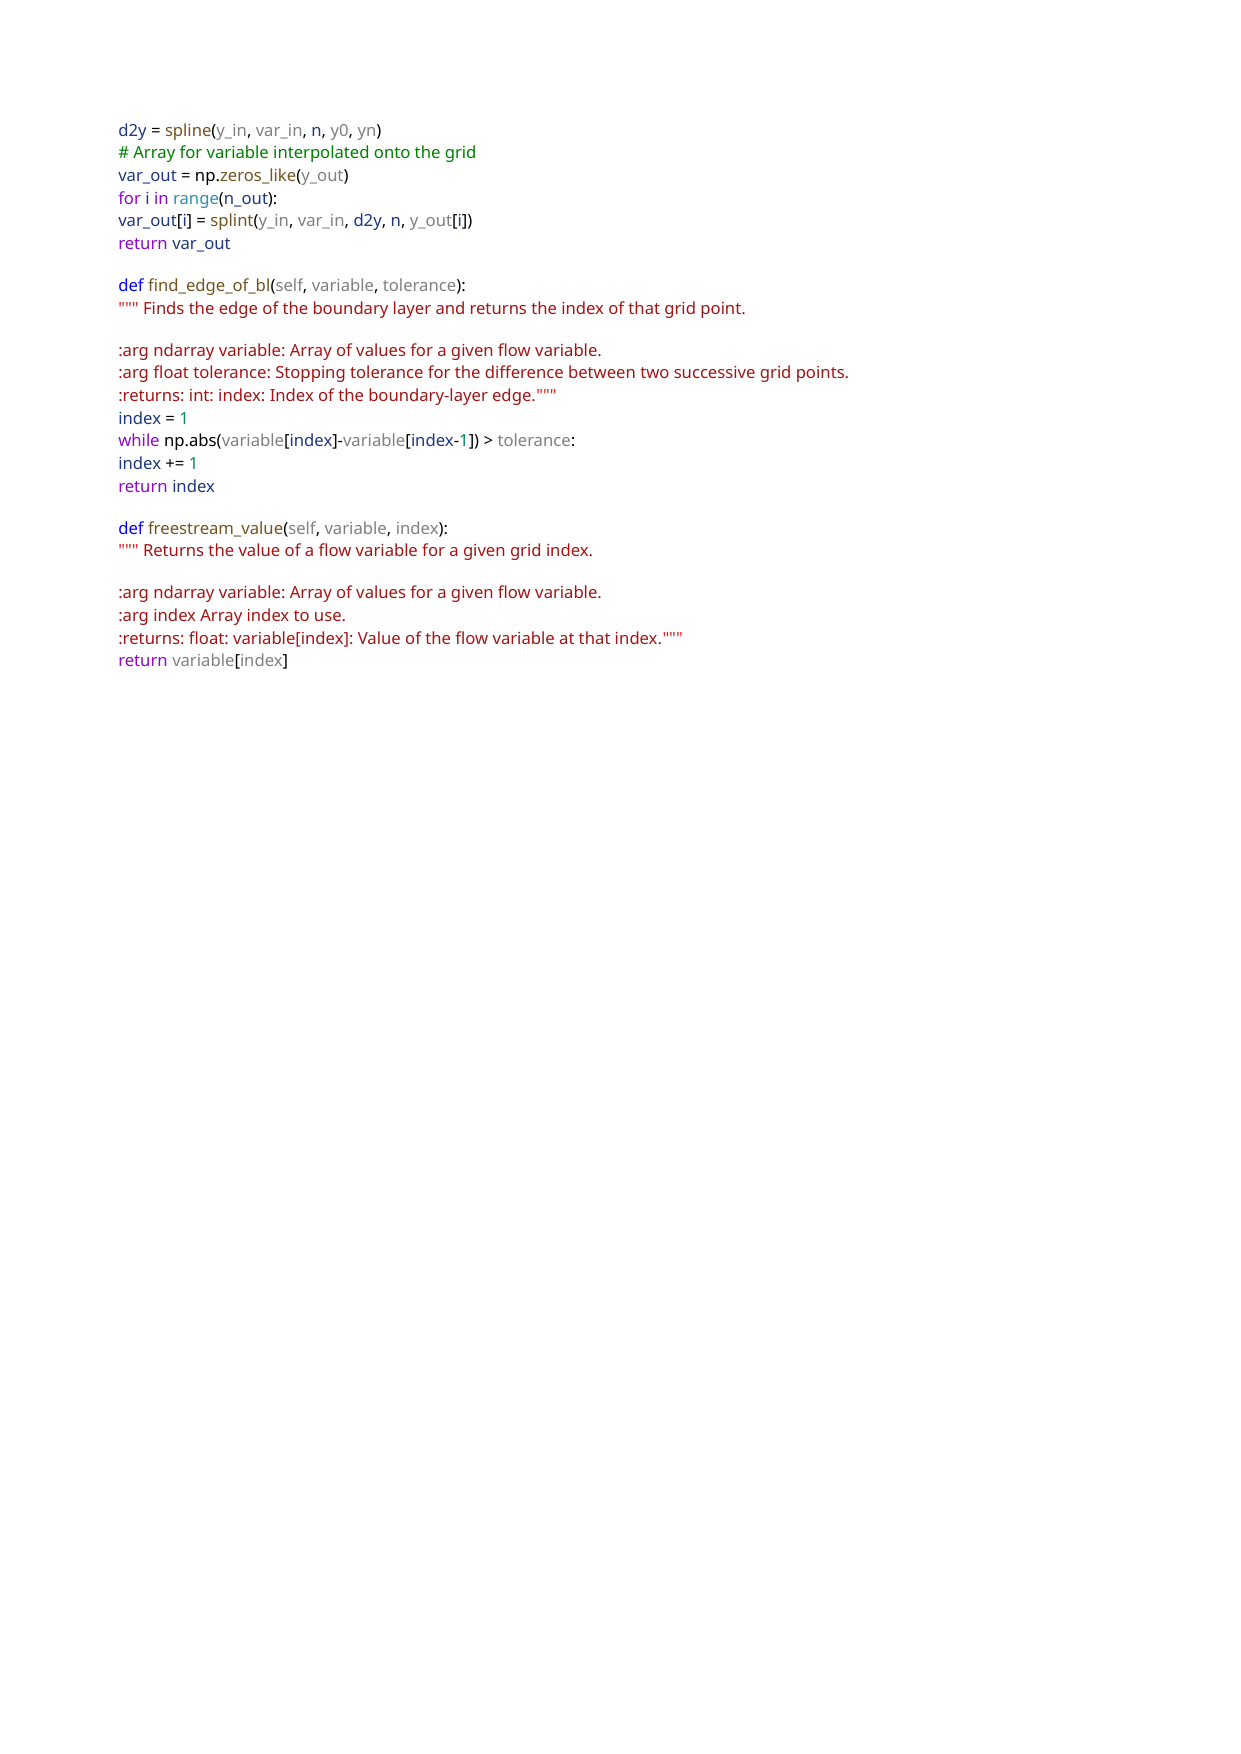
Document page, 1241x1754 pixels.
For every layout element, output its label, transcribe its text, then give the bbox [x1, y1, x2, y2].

text return var_out [118, 232, 1122, 254]
text # Array for variable interpolated onto the grid [118, 141, 1122, 163]
text def find_edge_of_bl(self, variable, tolerance): [118, 273, 1122, 296]
text :returns: int: index: Index of the boundary-layer edge.""" [118, 383, 1122, 406]
text while np.abs(variable[index]-variable[index-1]) > tolerance: [118, 429, 1122, 452]
text :arg ndarray variable: Array of values for a given flow variable. [118, 338, 1122, 361]
text :arg index Array index to use. [118, 603, 1122, 626]
text :returns: float: variable[index]: Value of the flow variable at that index.""" [118, 626, 1122, 649]
text for i in range(n_out): [118, 186, 1122, 209]
text var_out = np.zeros_like(y_out) [118, 163, 1122, 186]
text """ Returns the value of a flow variable for a given grid index. [118, 539, 1122, 562]
text def freestream_value(self, variable, index): [118, 516, 1122, 539]
text d2y = spline(y_in, var_in, n, y0, yn) [118, 118, 1122, 141]
text :arg float tolerance: Stopping tolerance for the difference between two successive grid points. [118, 361, 1122, 383]
text index = 1 [118, 406, 1122, 429]
text return index [118, 474, 1122, 497]
text var_out[i] = splint(y_in, var_in, d2y, n, y_out[i]) [118, 209, 1122, 232]
text """ Finds the edge of the boundary layer and returns the index of that grid point. [118, 296, 1122, 319]
text index += 1 [118, 452, 1122, 474]
text :arg ndarray variable: Array of values for a given flow variable. [118, 581, 1122, 603]
text return variable[index] [118, 649, 1122, 672]
